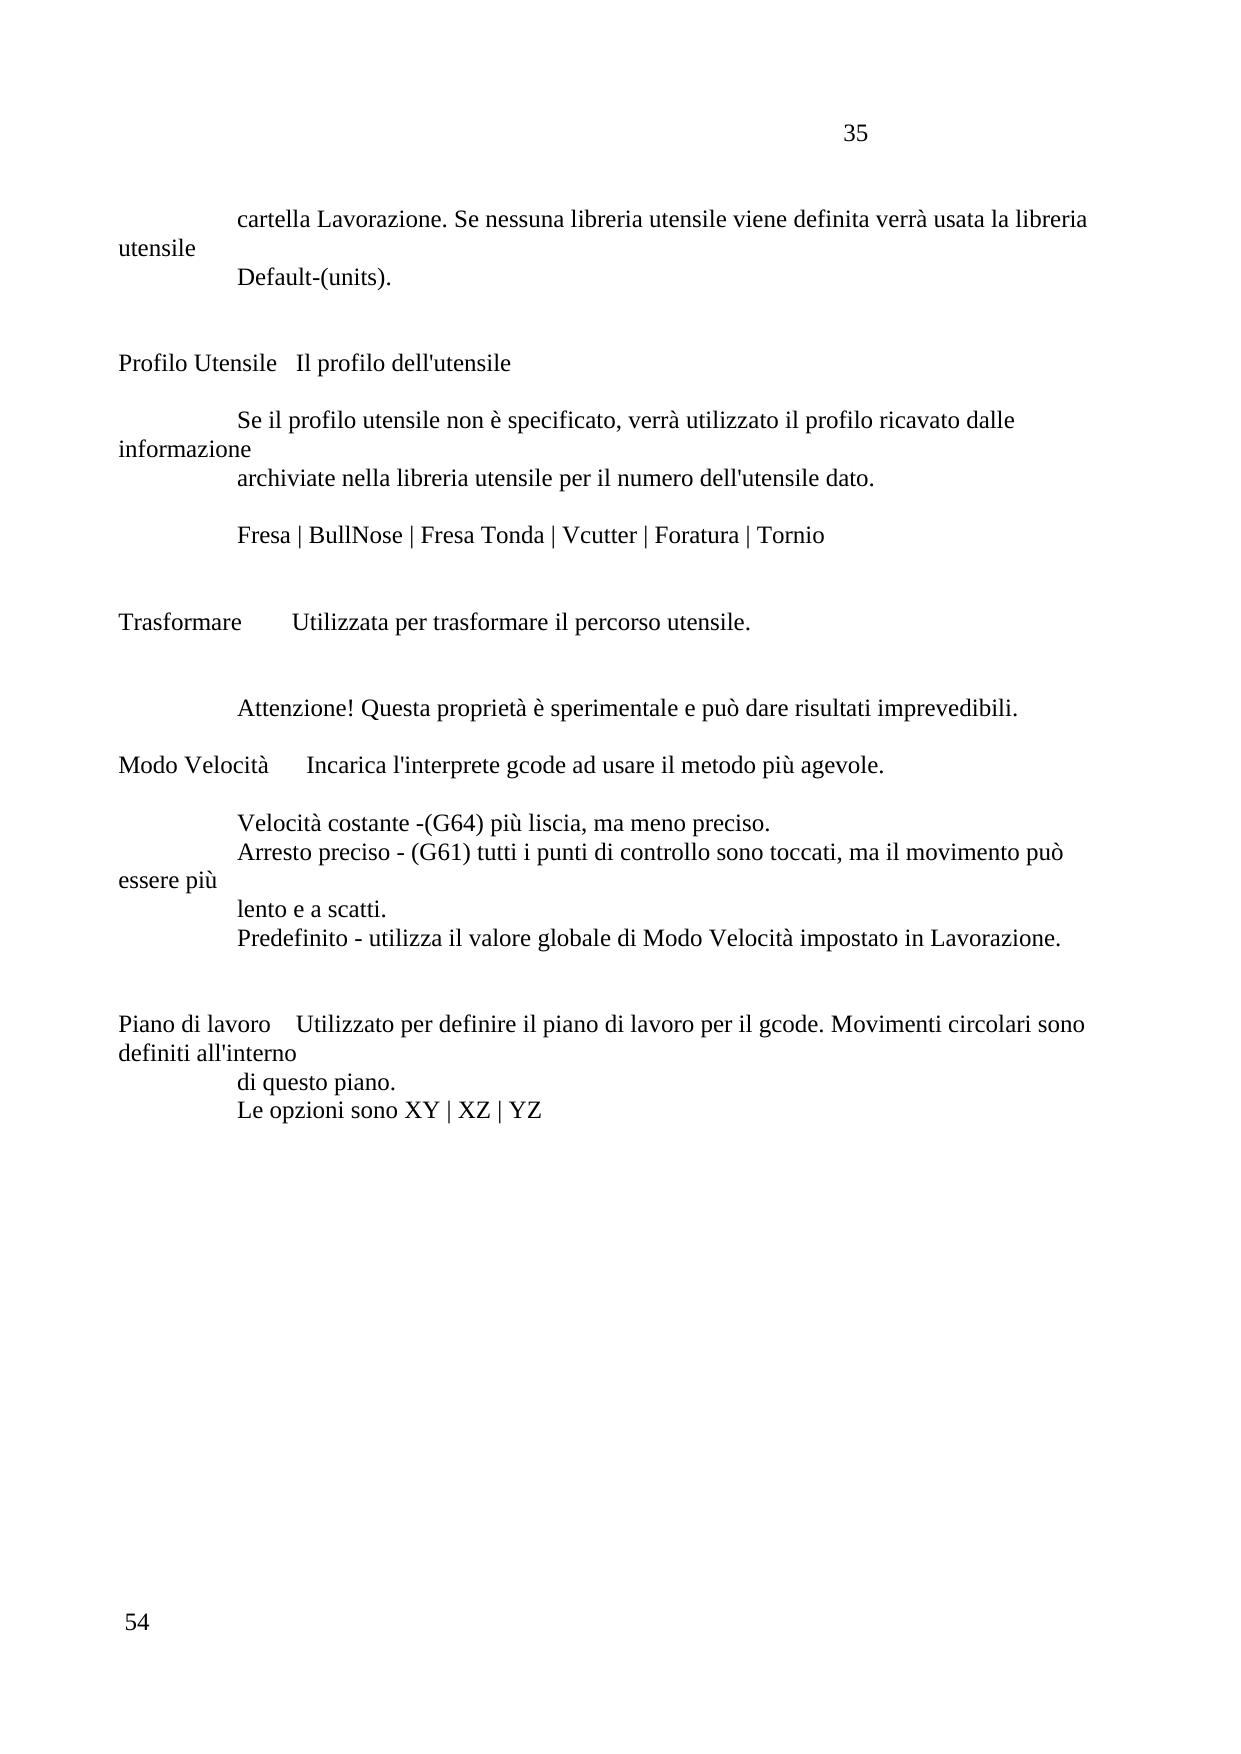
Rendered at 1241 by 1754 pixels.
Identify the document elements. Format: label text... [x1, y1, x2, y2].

text di questo piano. [118, 1067, 1122, 1096]
text Trasformare Utilizzata per trasformare il percorso utensile. [118, 607, 1122, 636]
text Fresa | BullNose | Fresa Tonda | Vcutter | Foratura | Tornio [118, 521, 1122, 549]
text lento e a scatti. [118, 894, 1122, 923]
text Profilo Utensile Il profilo dell'utensile [118, 348, 1122, 377]
text Modo Velocità Incarica l'interprete gcode ad usare il metodo più agevole. [118, 751, 1122, 779]
text Attenzione! Questa proprietà è sperimentale e può dare risultati imprevedibili. [118, 693, 1122, 722]
text Velocità costante -(G64) più liscia, ma meno preciso. [118, 808, 1122, 837]
text cartella Lavorazione. Se nessuna libreria utensile viene definita verrà usata la libreria utensile [118, 204, 1122, 262]
text archiviate nella libreria utensile per il numero dell'utensile dato. [118, 463, 1122, 492]
text Se il profilo utensile non è specificato, verrà utilizzato il profilo ricavato dalle informazione [118, 406, 1122, 463]
text Predefinito - utilizza il valore globale di Modo Velocità impostato in Lavorazione. [118, 923, 1122, 952]
text Arresto preciso - (G61) tutti i punti di controllo sono toccati, ma il movimento può essere più [118, 837, 1122, 894]
text Default-(units). [118, 262, 1122, 291]
text 35 [118, 118, 1122, 147]
text Le opzioni sono XY | XZ | YZ [118, 1096, 1122, 1124]
text Piano di lavoro Utilizzato per definire il piano di lavoro per il gcode. Movimenti circolari sono definiti all'interno [118, 1009, 1122, 1067]
